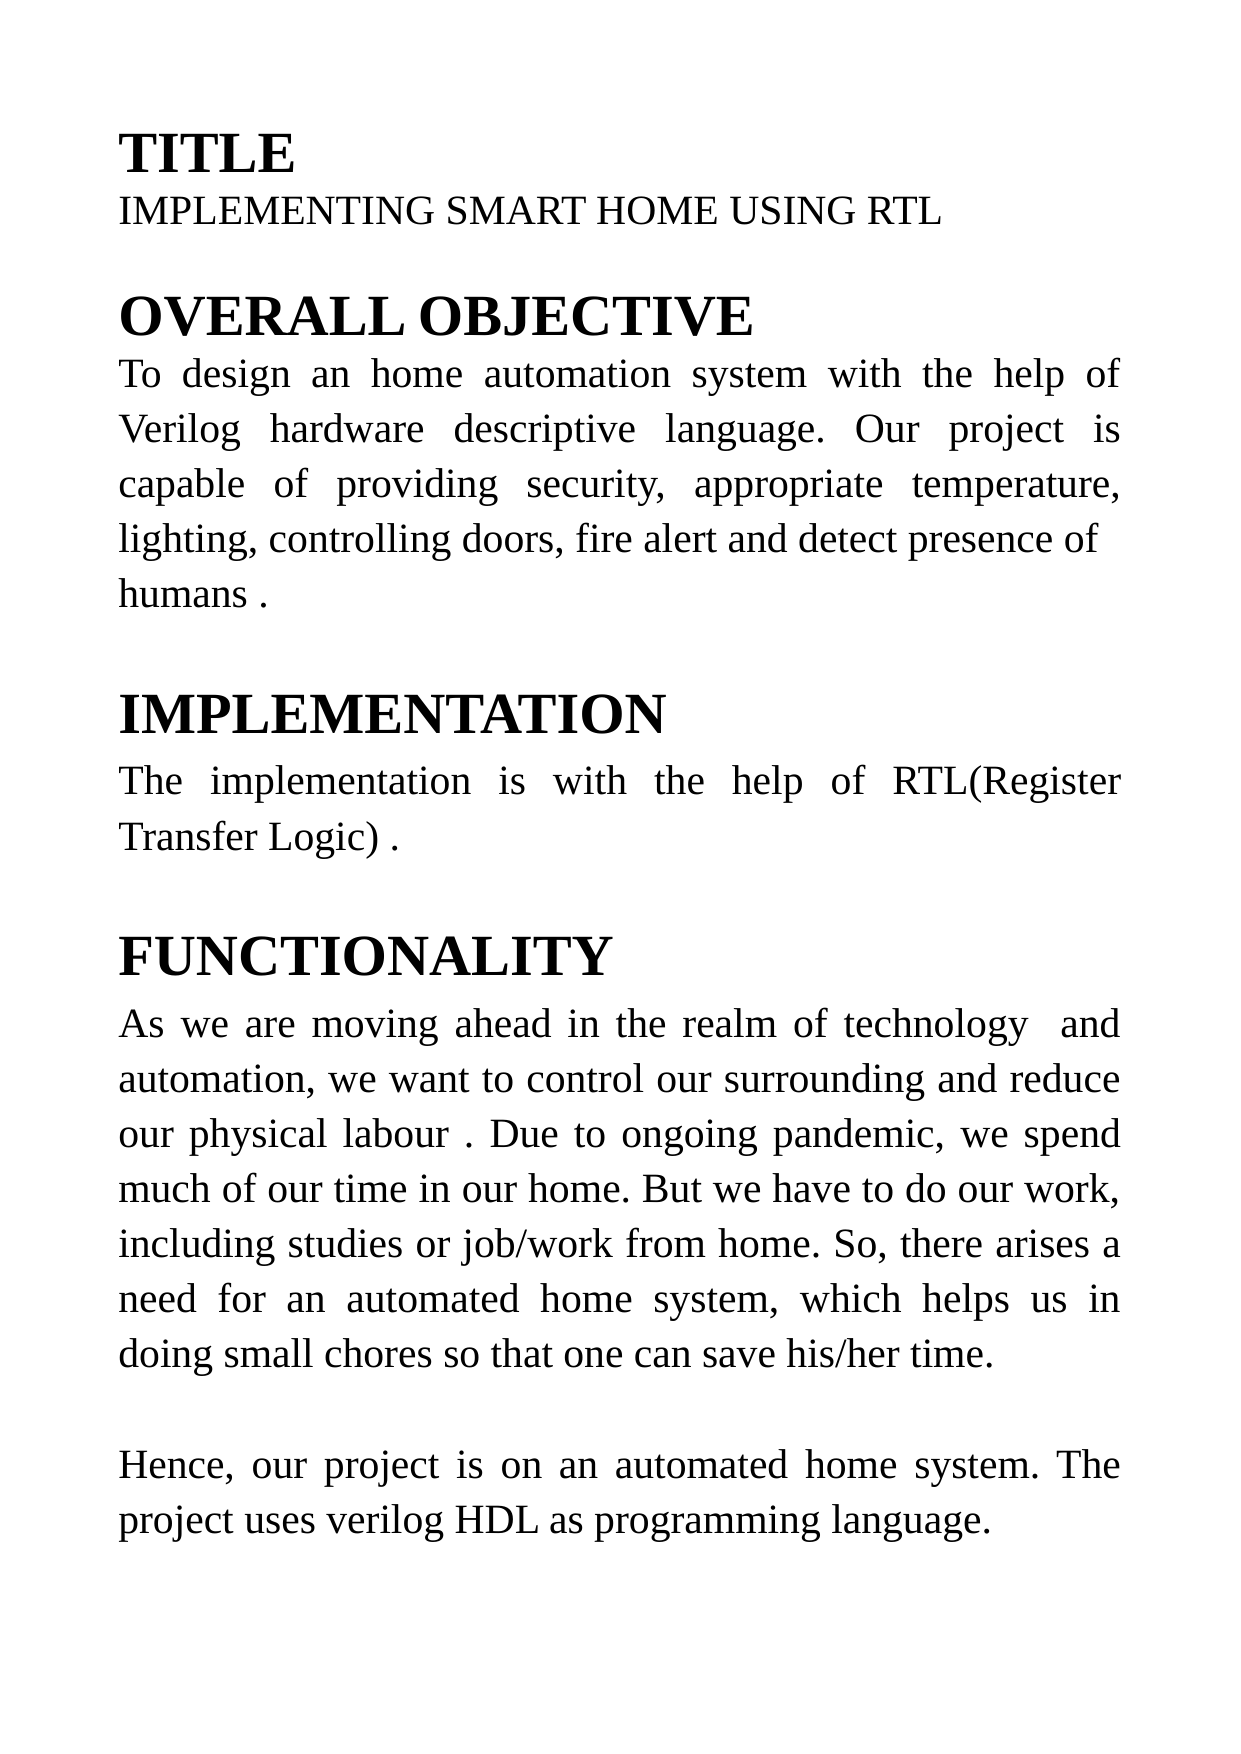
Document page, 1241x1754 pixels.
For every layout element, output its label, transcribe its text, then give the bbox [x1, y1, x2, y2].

text Hence, our project is on an automated home system. The project uses verilog HDL as programming language. [118, 1439, 1122, 1542]
text To design an home automation system with the help of Verilog hardware descriptive language. Our project is capable of providing security, appropriate temperature, lighting, controlling doors, fire alert and detect presence of [118, 348, 1122, 561]
text OVERALL OBJECTIVE [118, 281, 1122, 348]
text IMPLEMENTING SMART HOME USING RTL [118, 185, 1122, 233]
text The implementation is with the help of RTL(Register Transfer Logic) . [118, 756, 1122, 859]
text FUNCTIONALITY [118, 921, 1122, 988]
text As we are moving ahead in the realm of technology and automation, we want to control our surrounding and reduce our physical labour . Due to ongoing pandemic, we spend much of our time in our home. But we have to do our work, including studies or job/work from home. So, there arises a need for an automated home system, which helps us in doing small chores so that one can save his/her time. [118, 998, 1122, 1377]
text IMPLEMENTATION [118, 679, 1122, 746]
text TITLE [118, 118, 1122, 185]
text humans . [118, 568, 1122, 616]
